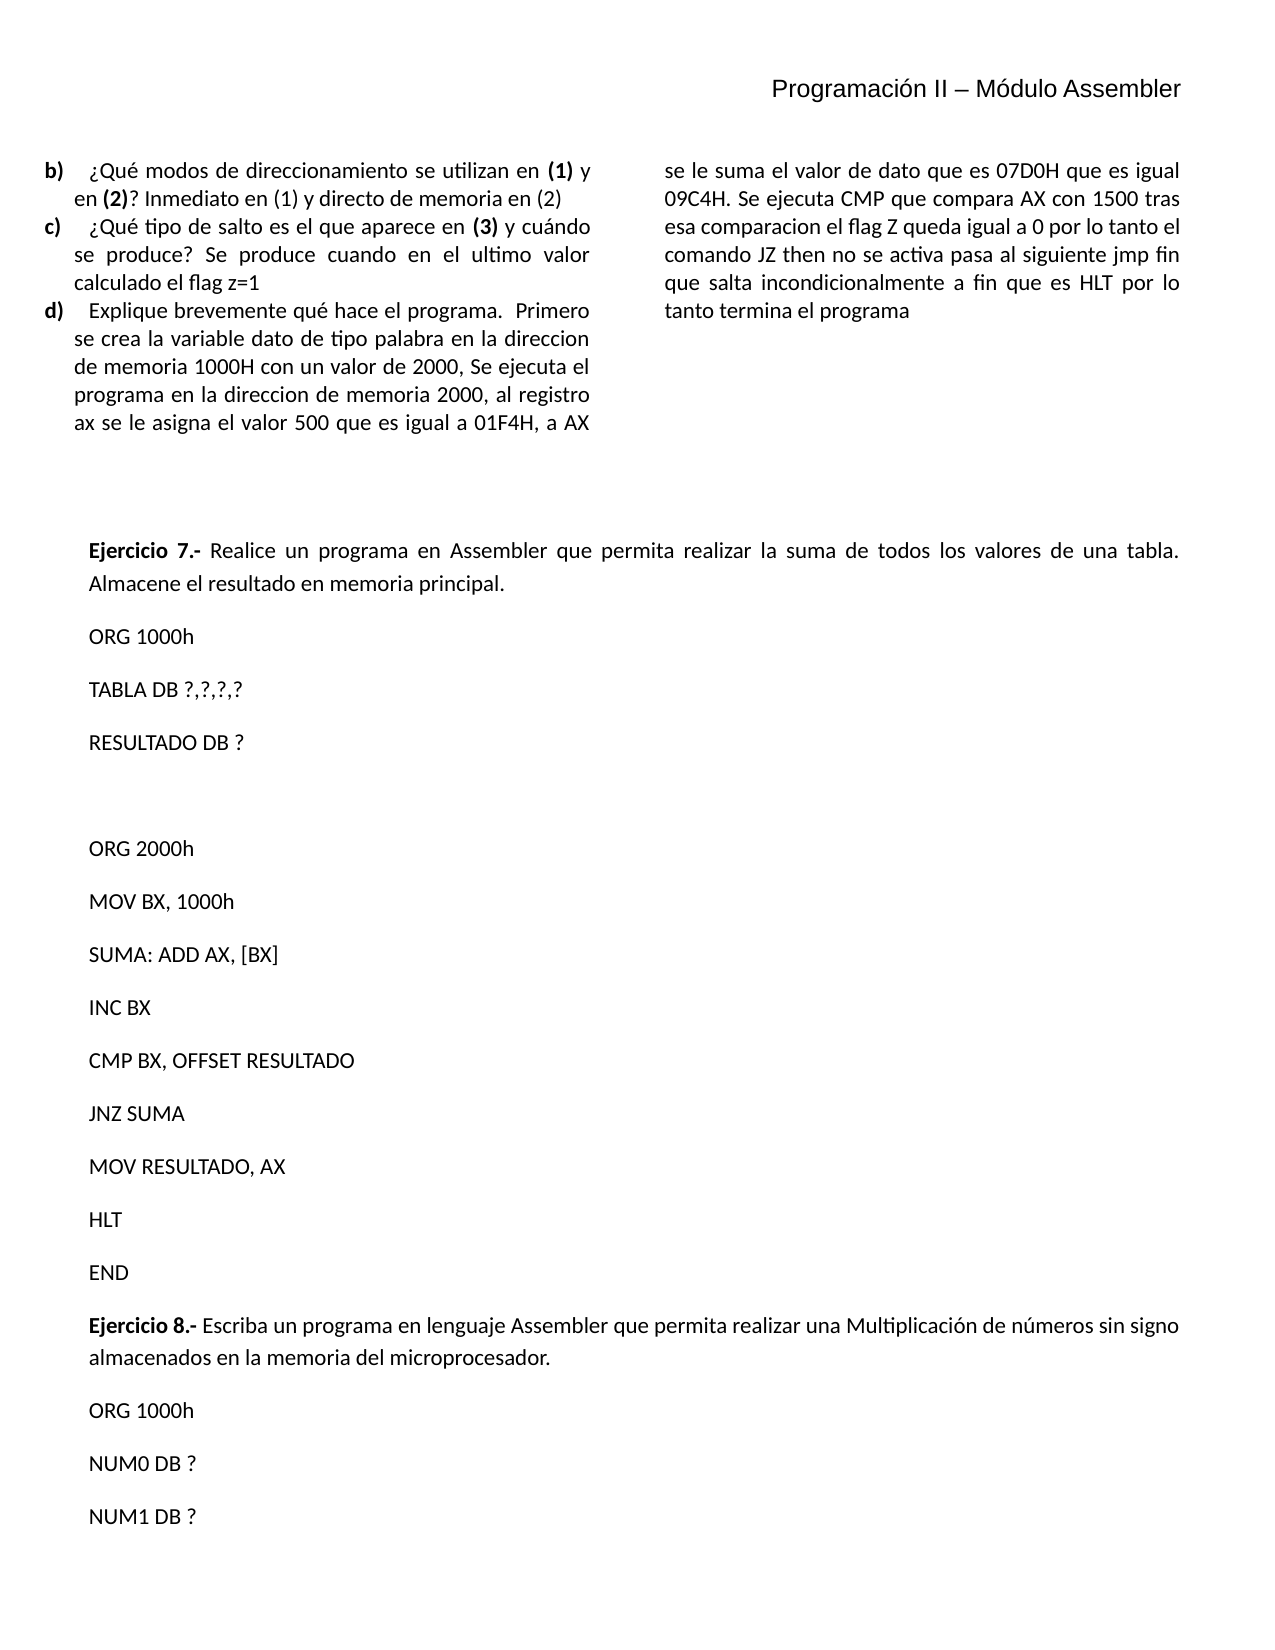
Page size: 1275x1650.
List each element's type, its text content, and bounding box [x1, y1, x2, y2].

text NUM1 DB ? [89, 1502, 1181, 1530]
text Ejercicio 7.- Realice un programa en Assembler que permita realizar la suma de todos los valores de una tabla. Almacene el resultado en memoria principal. [89, 537, 1181, 597]
text INC BX [89, 993, 1181, 1021]
text HLT [89, 1205, 1181, 1233]
text END [89, 1258, 1181, 1286]
text RESULTADO DB ? [89, 728, 1181, 756]
text JNZ SUMA [89, 1099, 1181, 1127]
text MOV BX, 1000h [89, 887, 1181, 915]
text MOV RESULTADO, AX [89, 1152, 1181, 1180]
list ¿Qué tipo de salto es el que aparece en (3) y cuándo se produce? Se produce cuando en el ultimo valor calculado el flag z=1 [44, 212, 591, 296]
text NUM0 DB ? [89, 1449, 1181, 1477]
text ORG 1000h [89, 622, 1181, 650]
text SUMA: ADD AX, [BX] [89, 940, 1181, 968]
list Explique brevemente qué hace el programa. Primero se crea la variable dato de tipo palabra en la direccion de memoria 1000H con un valor de 2000, Se ejecuta el programa en la direccion de memoria 2000, al registro ax se le asigna el valor 500 que es igual a 01F4H, a AX [44, 296, 591, 437]
text CMP BX, OFFSET RESULTADO [89, 1046, 1181, 1074]
text TABLA DB ?,?,?,? [89, 675, 1181, 703]
list ¿Qué modos de direccionamiento se utilizan en (1) y en (2)? Inmediato en (1) y directo de memoria en (2) [44, 156, 591, 212]
text ORG 2000h [89, 834, 1181, 862]
text ORG 1000h [89, 1396, 1181, 1424]
list se le suma el valor de dato que es 07D0H que es igual 09C4H. Se ejecuta CMP que compara AX con 1500 tras esa comparacion el flag Z queda igual a 0 por lo tanto el comando JZ then no se activa pasa al siguiente jmp fin que salta incondicionalmente a fin que es HLT por lo tanto termina el programa [635, 156, 1181, 324]
text Ejercicio 8.- Escriba un programa en lenguaje Assembler que permita realizar una Multiplicación de números sin signo almacenados en la memoria del microprocesador. [89, 1311, 1181, 1371]
